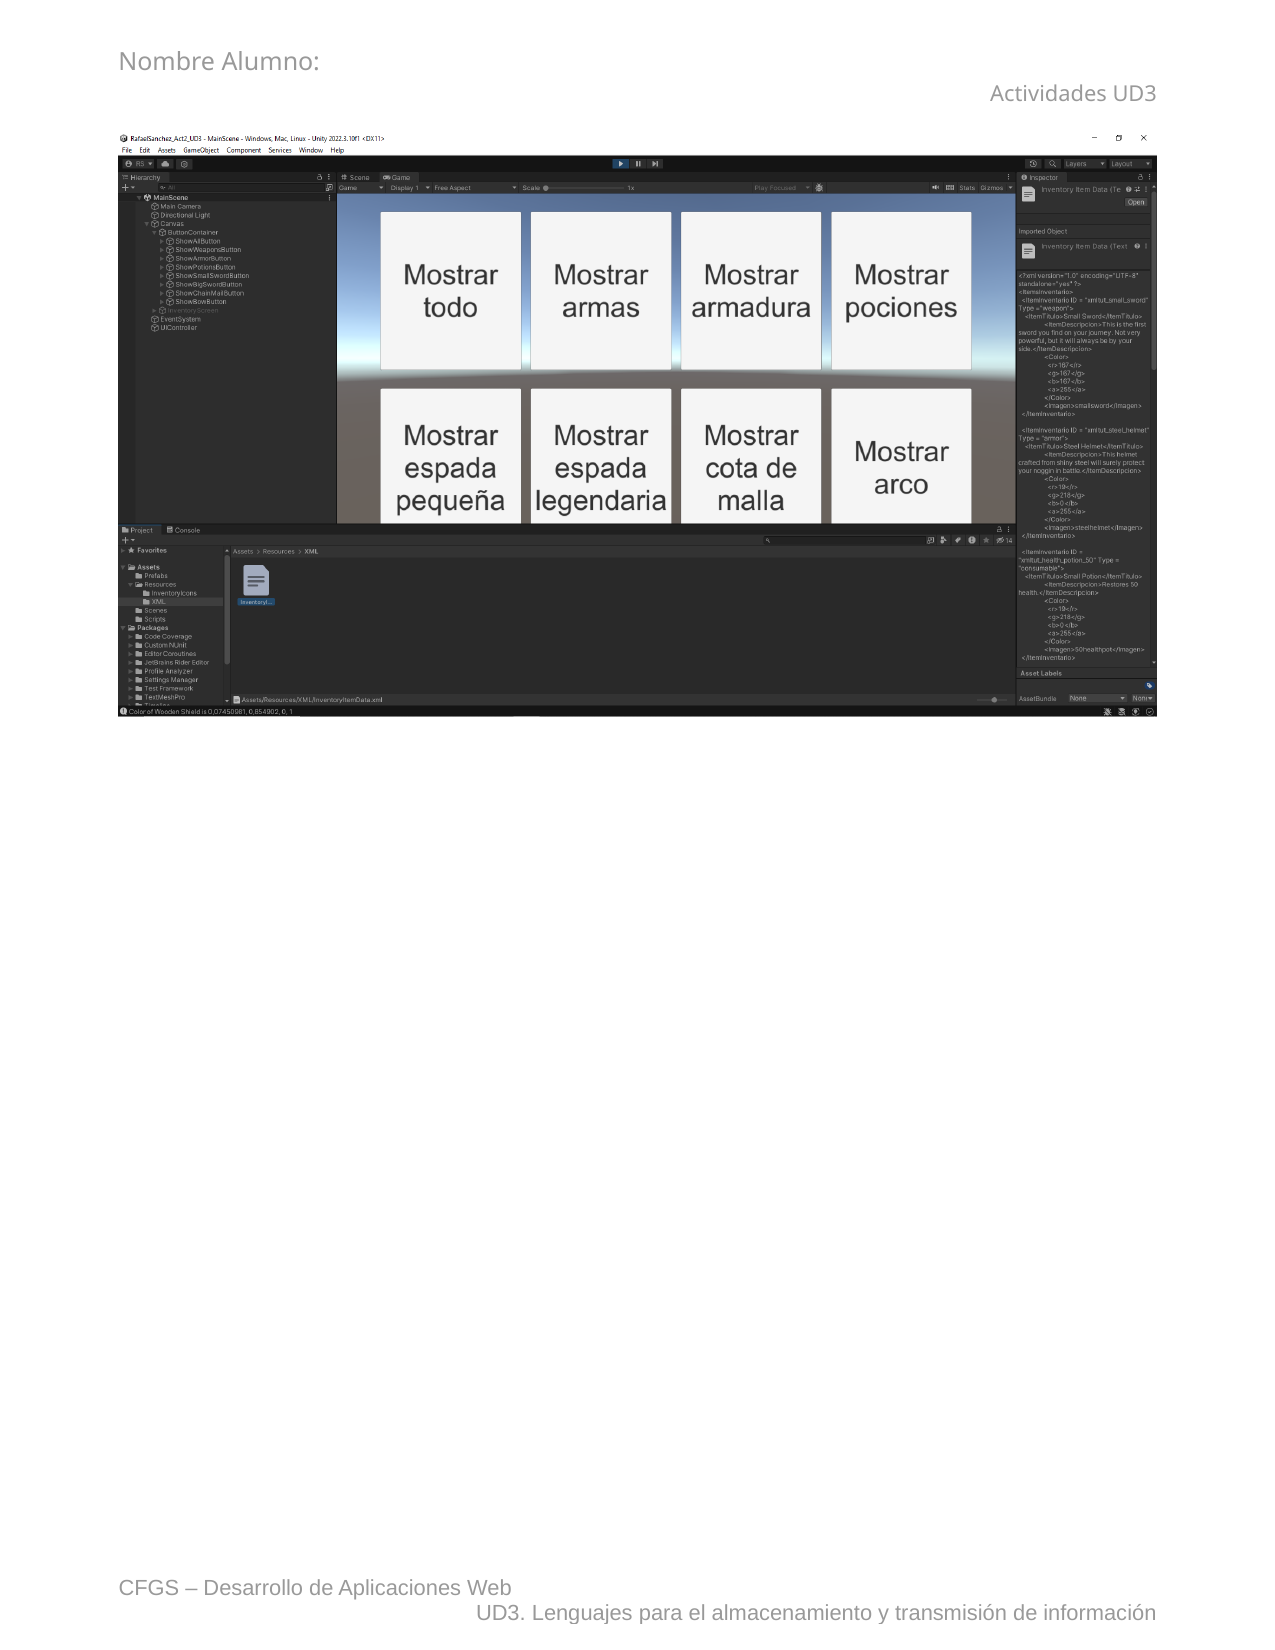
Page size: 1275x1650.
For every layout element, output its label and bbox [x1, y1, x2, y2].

picture [118, 132, 1157, 717]
